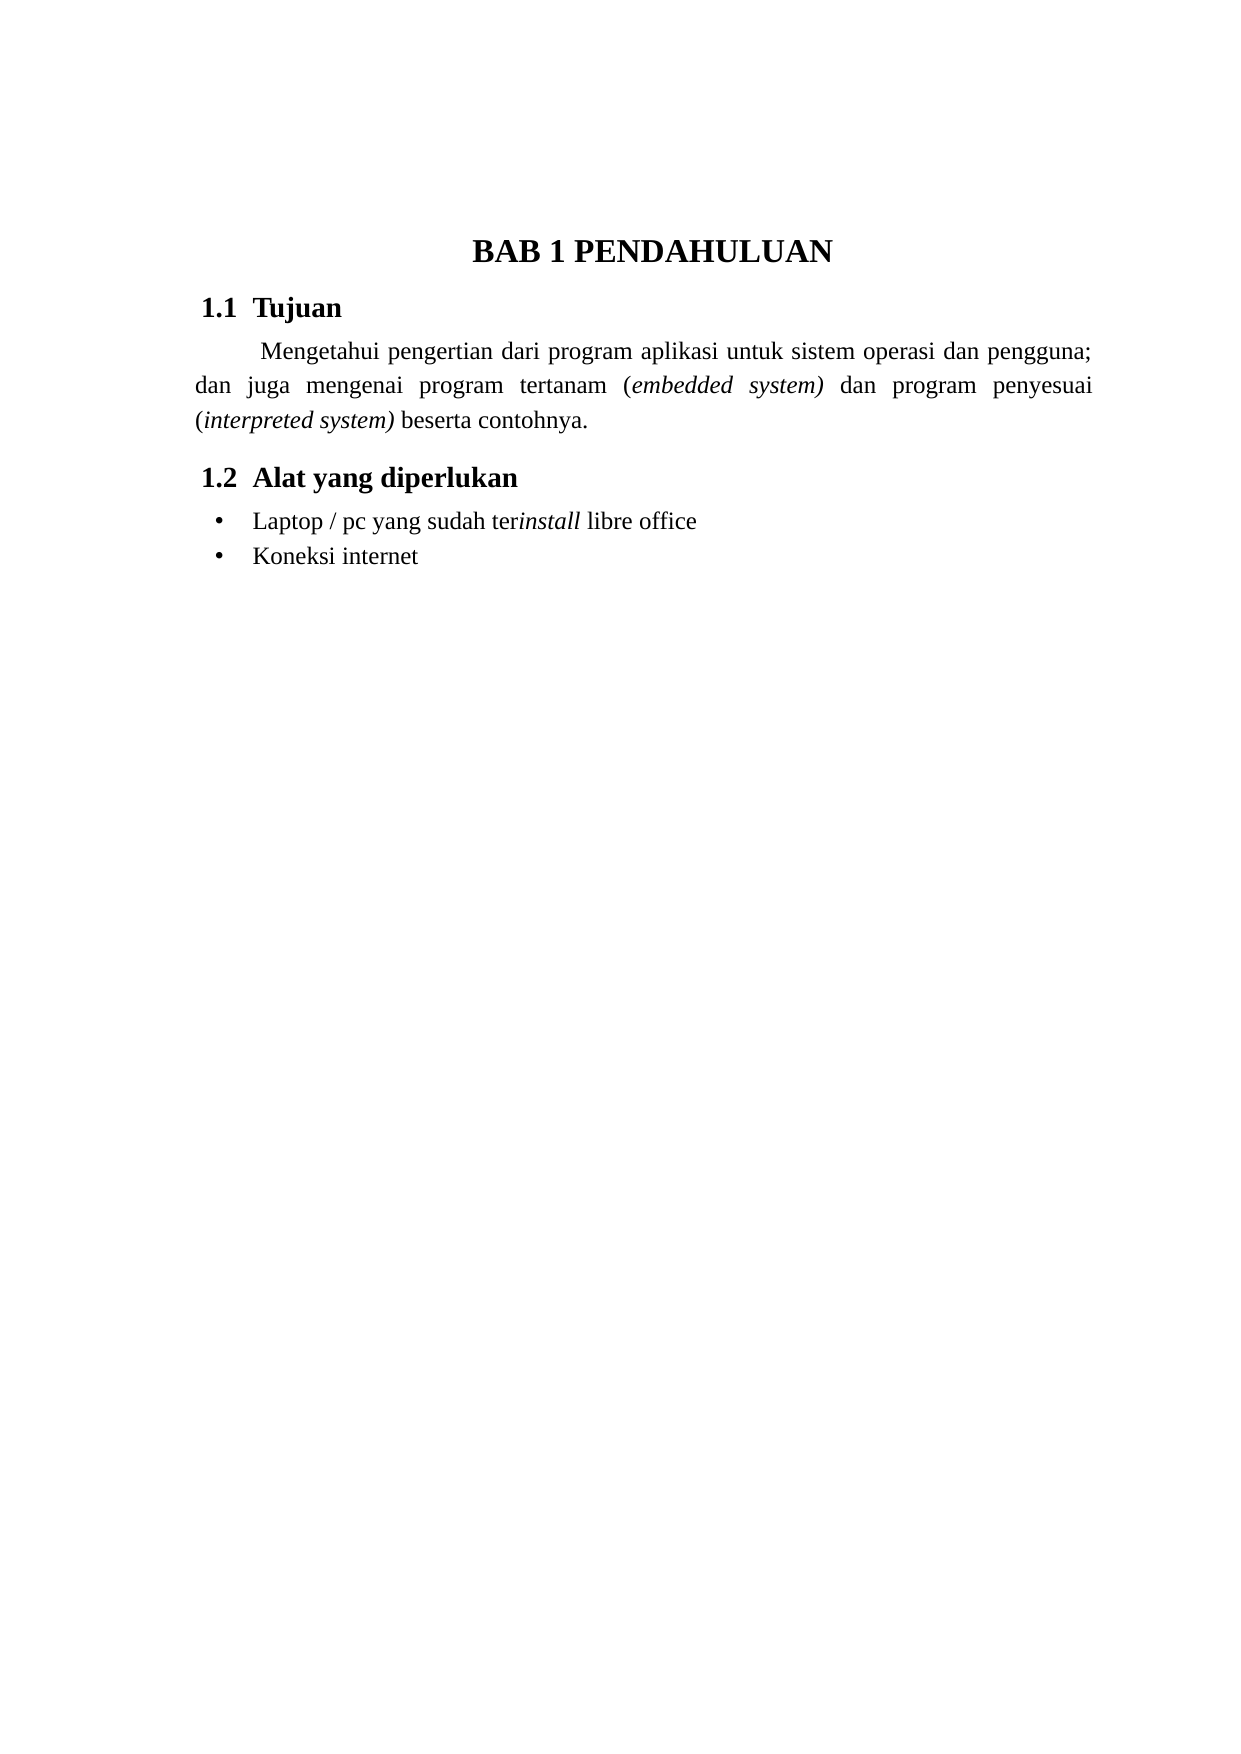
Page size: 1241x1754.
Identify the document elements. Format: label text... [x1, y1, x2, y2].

list Laptop / pc yang sudah terinstall libre office [215, 506, 1093, 535]
subtitle Alat yang diperlukan [201, 460, 1093, 494]
text Mengetahui pengertian dari program aplikasi untuk sistem operasi dan pengguna; dan juga mengenai program tertanam (embedded system) dan program penyesuai (interpreted system) beserta contohnya. [195, 336, 1093, 434]
subtitle Tujuan [201, 290, 1093, 323]
subtitle BAB 1 PENDAHULUAN [177, 231, 1093, 269]
list Koneksi internet [215, 541, 1093, 569]
